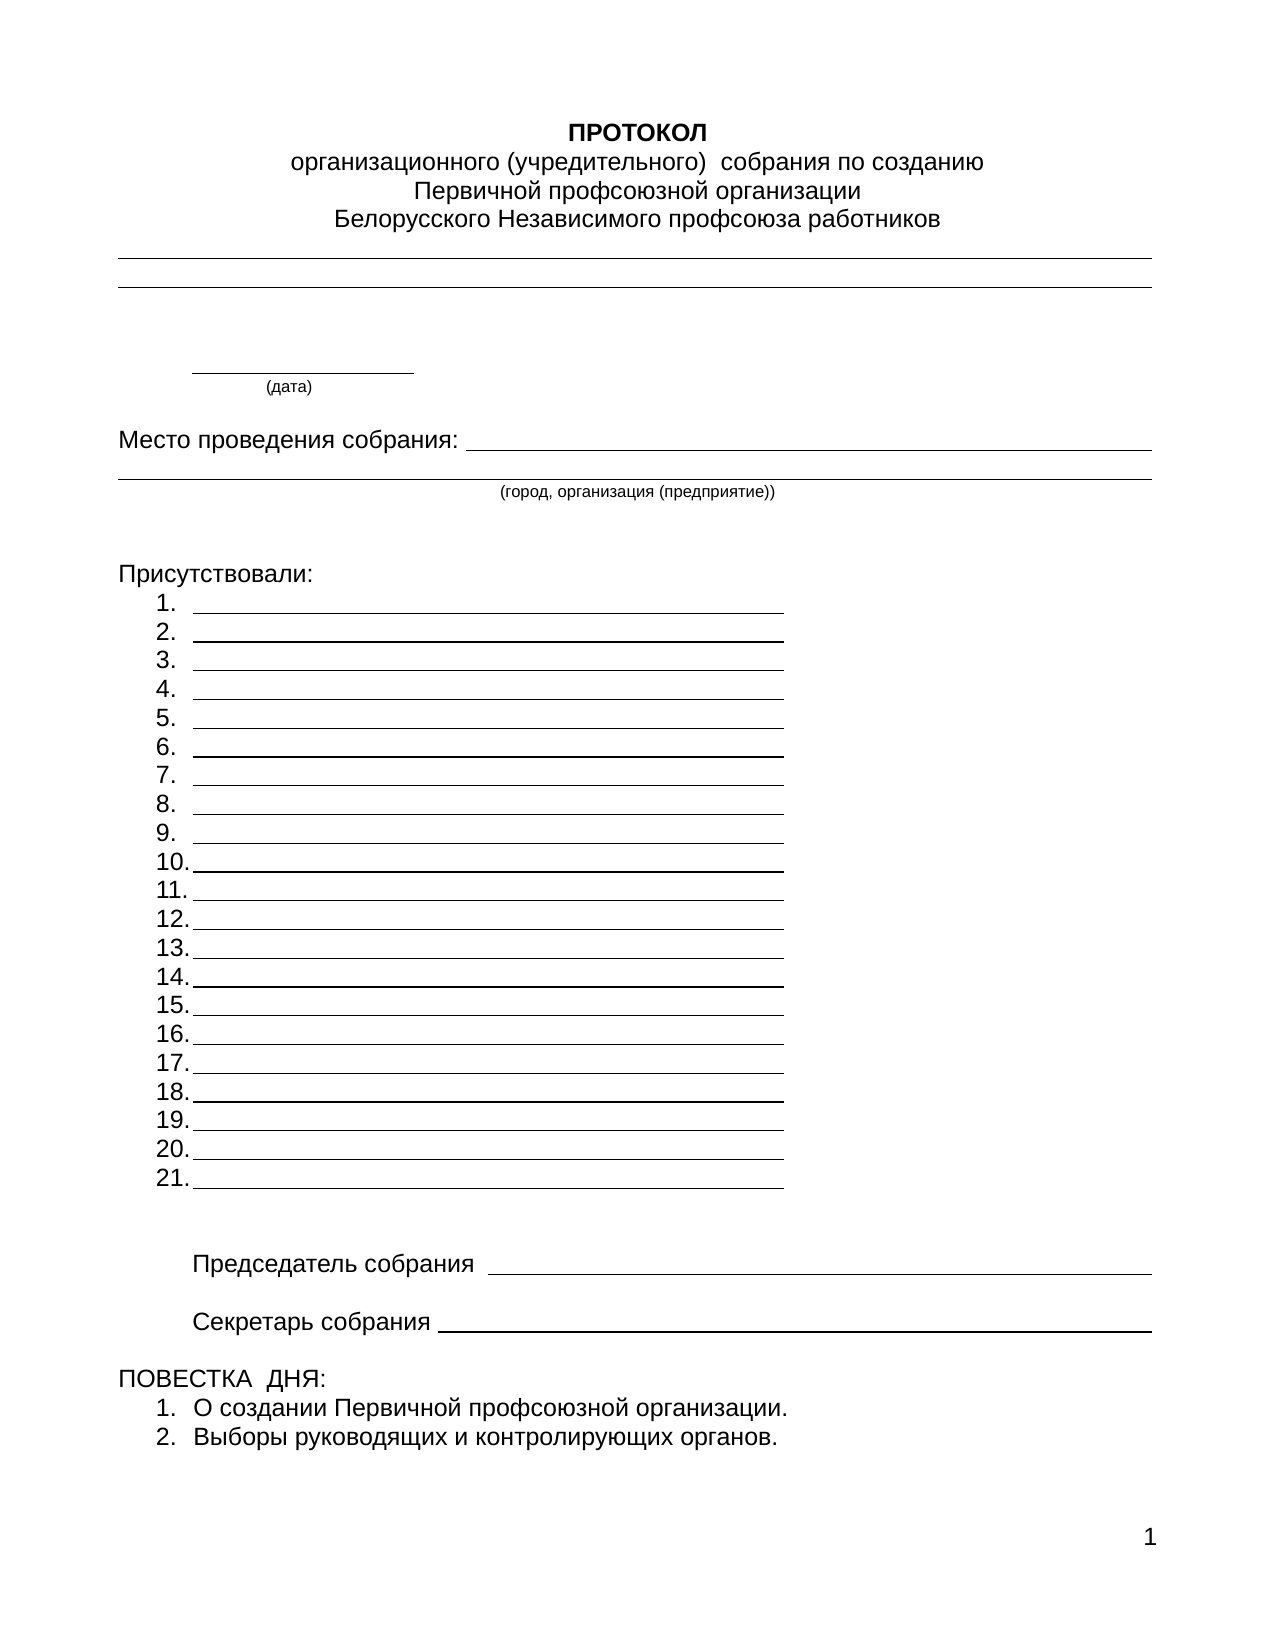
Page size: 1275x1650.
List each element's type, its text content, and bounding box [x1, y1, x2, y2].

list О создании Первичной профсоюзной организации. [156, 1393, 1157, 1421]
text Место проведения собрания: [118, 425, 1157, 453]
text (дата) [118, 377, 1157, 396]
text Присутствовали: [118, 559, 1157, 588]
text Председатель собрания [118, 1249, 1157, 1278]
list Выборы руководящих и контролирующих органов. [156, 1421, 1157, 1450]
text (город, организация (предприятие)) [118, 482, 1157, 501]
text организационного (учредительного) собрания по созданию [118, 147, 1157, 176]
text Первичной профсоюзной организации [118, 176, 1157, 204]
text Белорусского Независимого профсоюза работников [118, 204, 1157, 233]
text ПРОТОКОЛ [118, 118, 1157, 147]
text Секретарь собрания [118, 1306, 1157, 1335]
text ПОВЕСТКА ДНЯ: [118, 1364, 1157, 1393]
